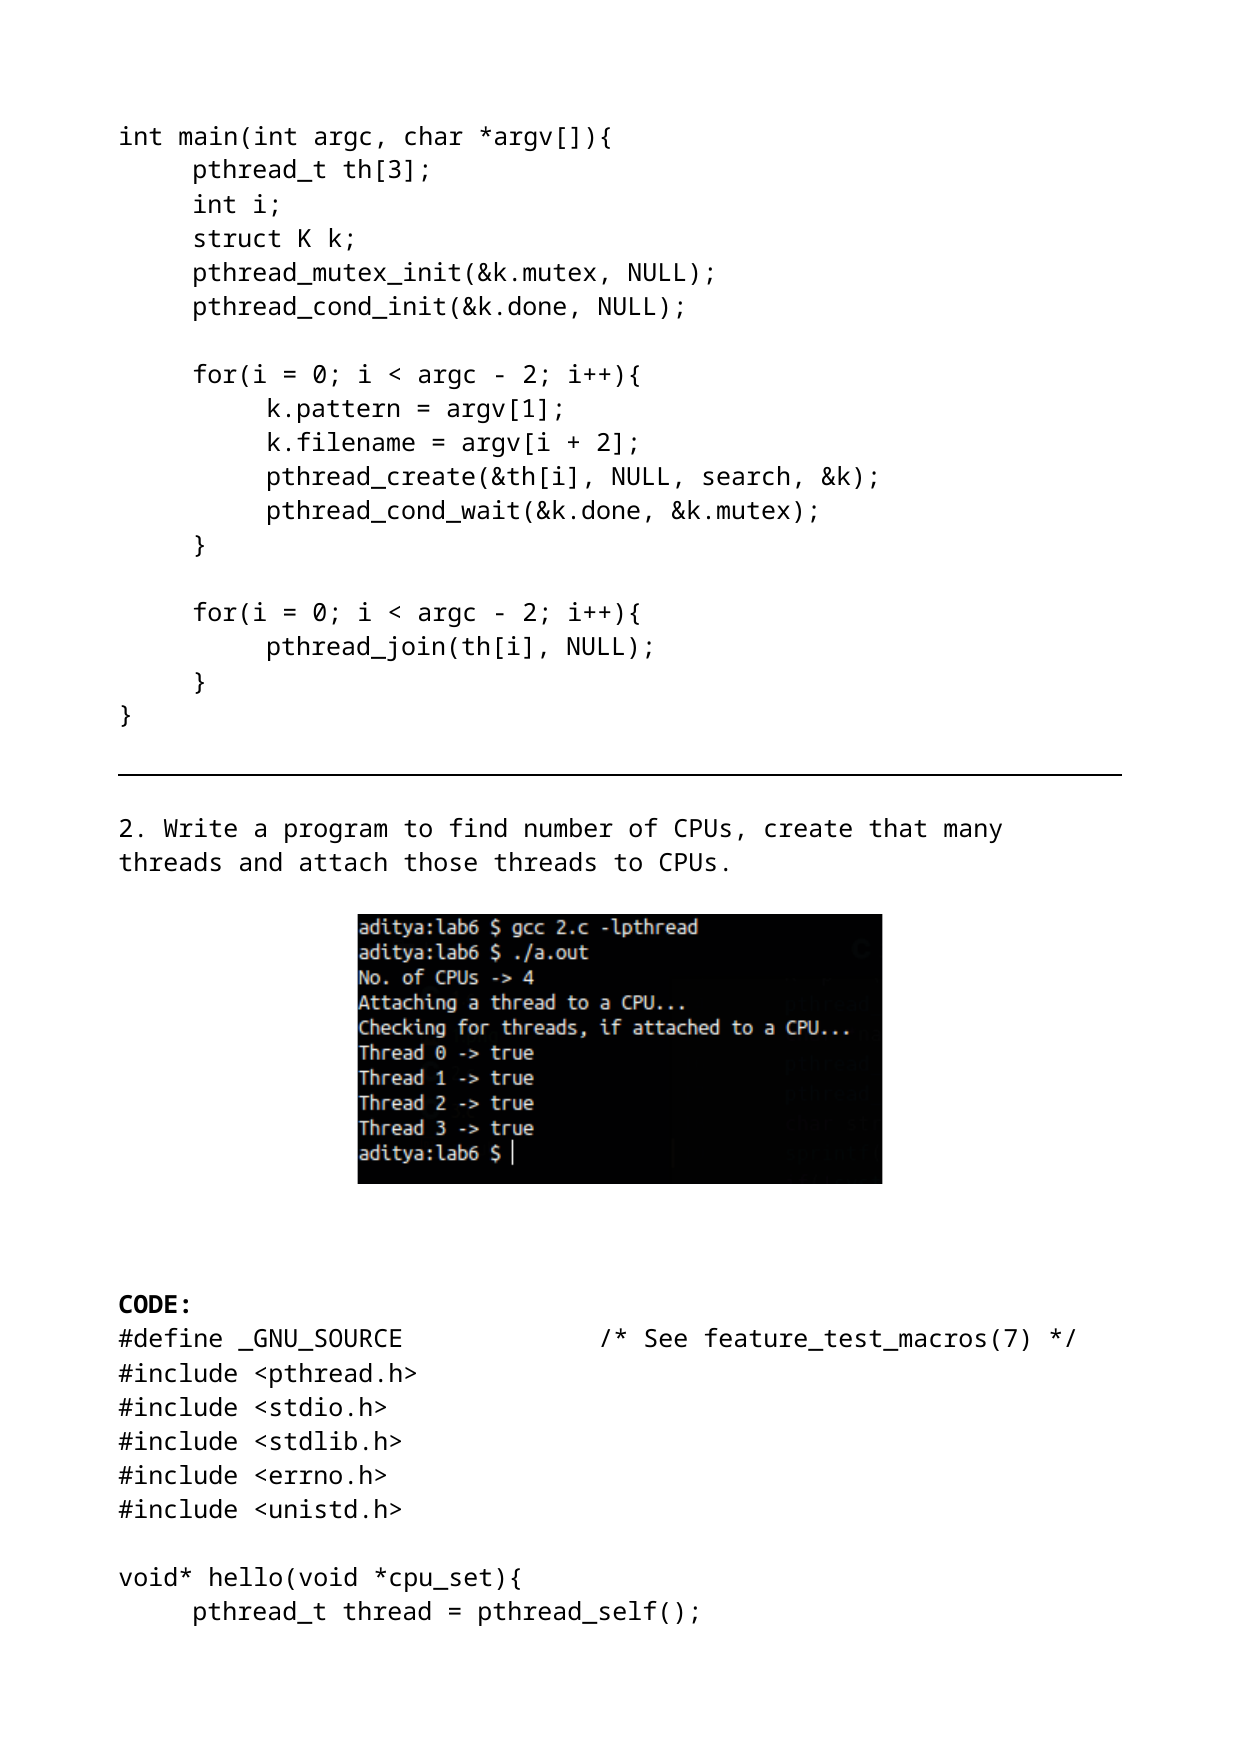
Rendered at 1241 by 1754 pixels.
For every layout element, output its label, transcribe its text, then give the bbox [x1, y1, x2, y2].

text pthread_create(&th[i], NULL, search, &k); [118, 459, 1122, 493]
text pthread_mutex_init(&k.mutex, NULL); [118, 254, 1122, 288]
text pthread_t thread = pthread_self(); [118, 1594, 1122, 1628]
text pthread_t th[3]; [118, 152, 1122, 186]
text struct K k; [118, 220, 1122, 254]
text k.filename = argv[i + 2]; [118, 425, 1122, 459]
text #define _GNU_SOURCE /* See feature_test_macros(7) */ [118, 1321, 1122, 1355]
text int main(int argc, char *argv[]){ [118, 118, 1122, 152]
text pthread_cond_wait(&k.done, &k.mutex); [118, 493, 1122, 527]
text #include <stdlib.h> [118, 1423, 1122, 1457]
text for(i = 0; i < argc - 2; i++){ [118, 357, 1122, 391]
text 2. Write a program to find number of CPUs, create that many threads and attach those threads to CPUs. [118, 810, 1122, 878]
text for(i = 0; i < argc - 2; i++){ [118, 595, 1122, 629]
text } [118, 697, 1122, 731]
text int i; [118, 186, 1122, 220]
text pthread_cond_init(&k.done, NULL); [118, 288, 1122, 322]
text #include <unistd.h> [118, 1491, 1122, 1526]
text #include <pthread.h> [118, 1355, 1122, 1389]
text k.pattern = argv[1]; [118, 391, 1122, 425]
text #include <stdio.h> [118, 1389, 1122, 1423]
text CODE: [118, 1287, 1122, 1321]
text #include <errno.h> [118, 1457, 1122, 1491]
text pthread_join(th[i], NULL); [118, 629, 1122, 663]
picture [357, 914, 883, 1184]
text } [118, 663, 1122, 697]
text void* hello(void *cpu_set){ [118, 1559, 1122, 1594]
text } [118, 527, 1122, 561]
